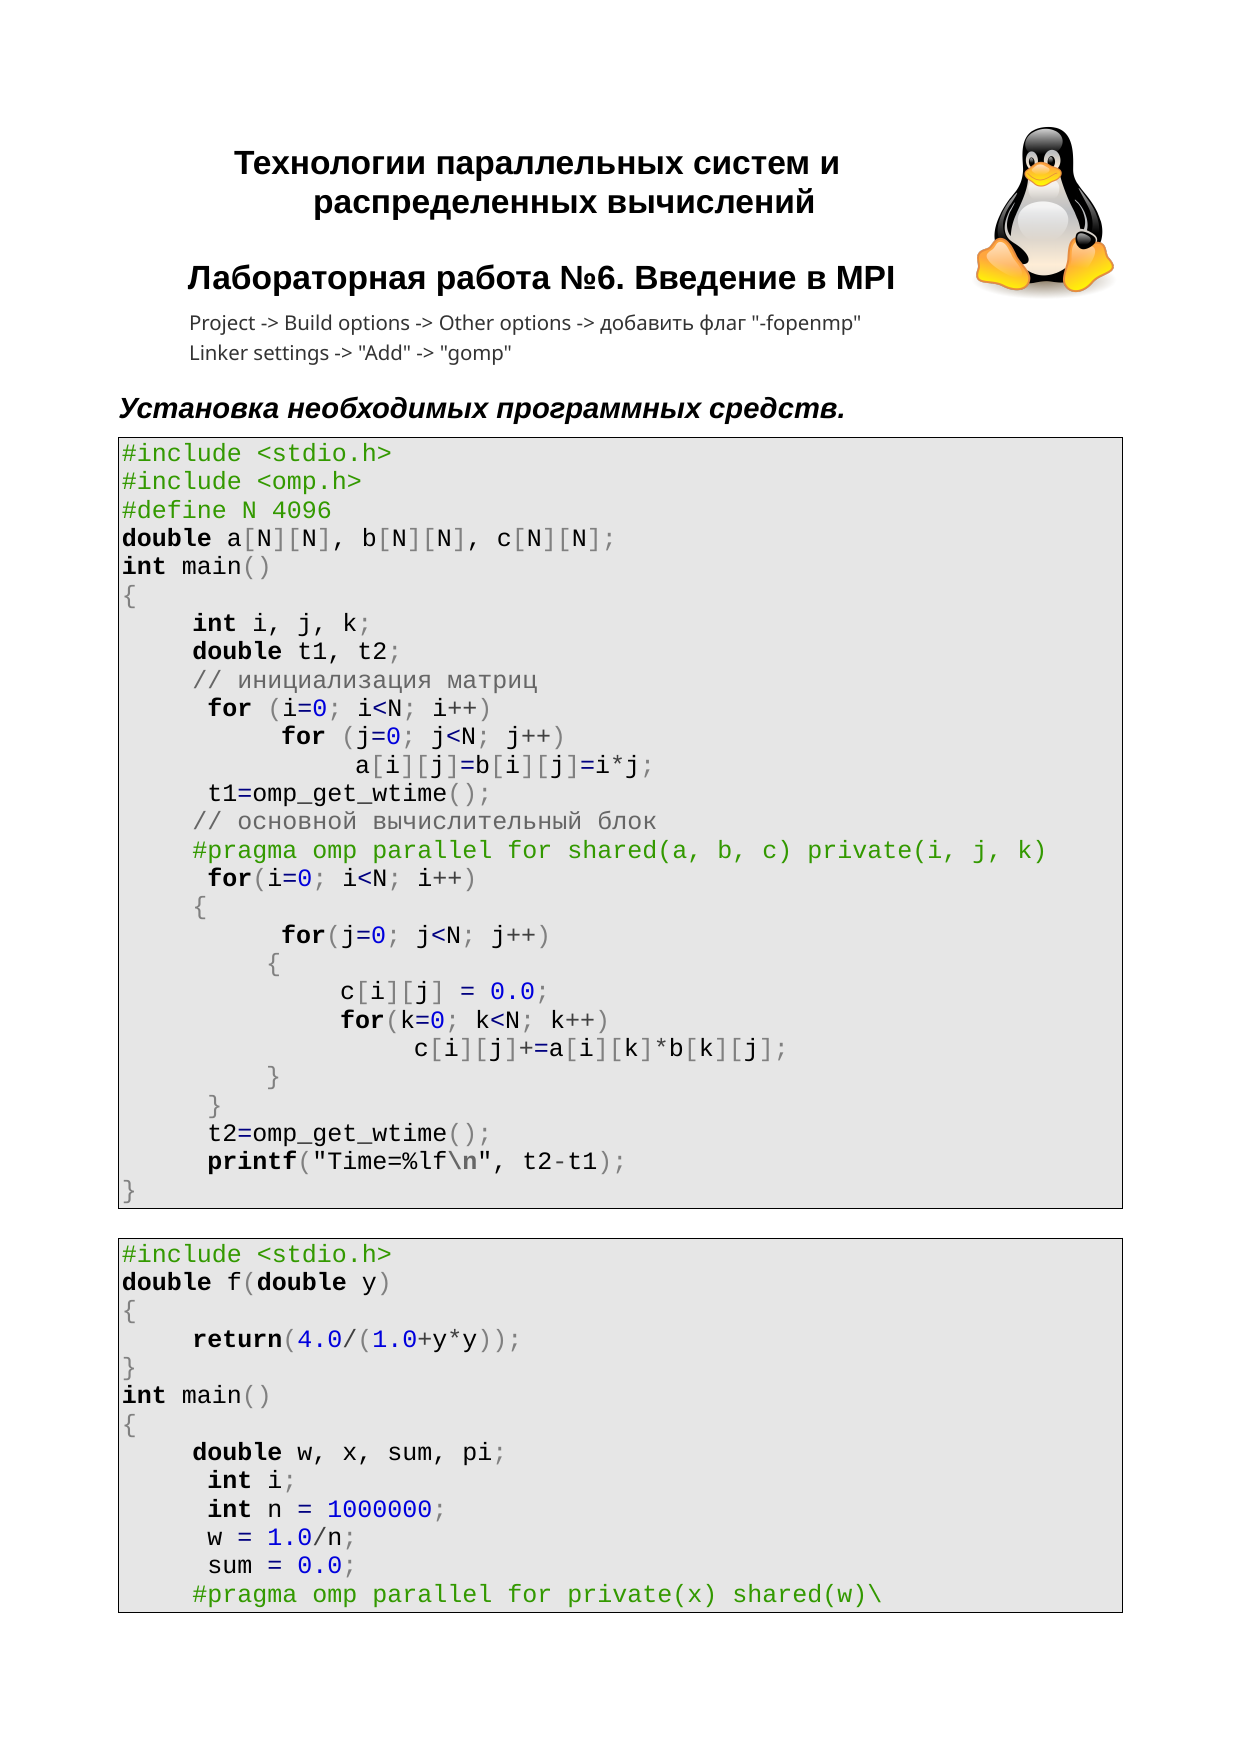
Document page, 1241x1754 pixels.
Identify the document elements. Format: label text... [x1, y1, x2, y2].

text { [119, 1294, 1122, 1323]
text { [119, 579, 1122, 607]
text c[i][j]+=a[i][k]*b[k][j]; [119, 1032, 1122, 1060]
text w = 1.0/n; [119, 1521, 1122, 1549]
text for(i=0; i<N; i++) [119, 862, 1122, 890]
text #include <stdio.h> [119, 1239, 1122, 1266]
text Project -> Build options -> Other options -> добавить флаг "-fopenmp" [118, 309, 1122, 337]
text t2=omp_get_wtime(); [119, 1117, 1122, 1145]
text } [119, 1174, 1122, 1208]
text t1=omp_get_wtime(); [119, 777, 1122, 805]
text double t1, t2; [119, 635, 1122, 664]
text printf("Time=%lf\n", t2-t1); [119, 1145, 1122, 1174]
text return(4.0/(1.0+y*y)); [119, 1323, 1122, 1351]
text double w, x, sum, pi; [119, 1436, 1122, 1464]
text double a[N][N], b[N][N], c[N][N]; [119, 522, 1122, 550]
text // основной вычислительный блок [119, 805, 1122, 834]
text #define N 4096 [119, 494, 1122, 522]
text double f(double y) [119, 1266, 1122, 1294]
subtitle Технологии параллельных систем и распределенных вычислений [118, 143, 965, 220]
subtitle Лабораторная работа №6. Введение в MPI [118, 258, 965, 297]
text int main() [119, 550, 1122, 579]
text // инициализация матриц [119, 664, 1122, 692]
text } [119, 1060, 1122, 1089]
text int i, j, k; [119, 607, 1122, 635]
text { [119, 890, 1122, 919]
text int i; [119, 1464, 1122, 1493]
text #pragma omp parallel for shared(a, b, c) private(i, j, k) [119, 834, 1122, 862]
text int main() [119, 1379, 1122, 1408]
picture [965, 119, 1123, 307]
text } [119, 1089, 1122, 1117]
text { [119, 947, 1122, 975]
text for (i=0; i<N; i++) [119, 692, 1122, 720]
text #pragma omp parallel for private(x) shared(w)\ [119, 1578, 1122, 1612]
text } [119, 1351, 1122, 1379]
subtitle Установка необходимых программных средств. [118, 391, 1122, 424]
text #include <omp.h> [119, 465, 1122, 494]
text for(j=0; j<N; j++) [119, 919, 1122, 947]
text Linker settings -> "Add" -> "gomp" [118, 337, 1122, 366]
text for (j=0; j<N; j++) [119, 720, 1122, 749]
text sum = 0.0; [119, 1549, 1122, 1578]
text c[i][j] = 0.0; [119, 975, 1122, 1004]
text a[i][j]=b[i][j]=i*j; [119, 749, 1122, 777]
text { [119, 1408, 1122, 1436]
text #include <stdio.h> [119, 438, 1122, 465]
text int n = 1000000; [119, 1493, 1122, 1521]
text for(k=0; k<N; k++) [119, 1004, 1122, 1032]
